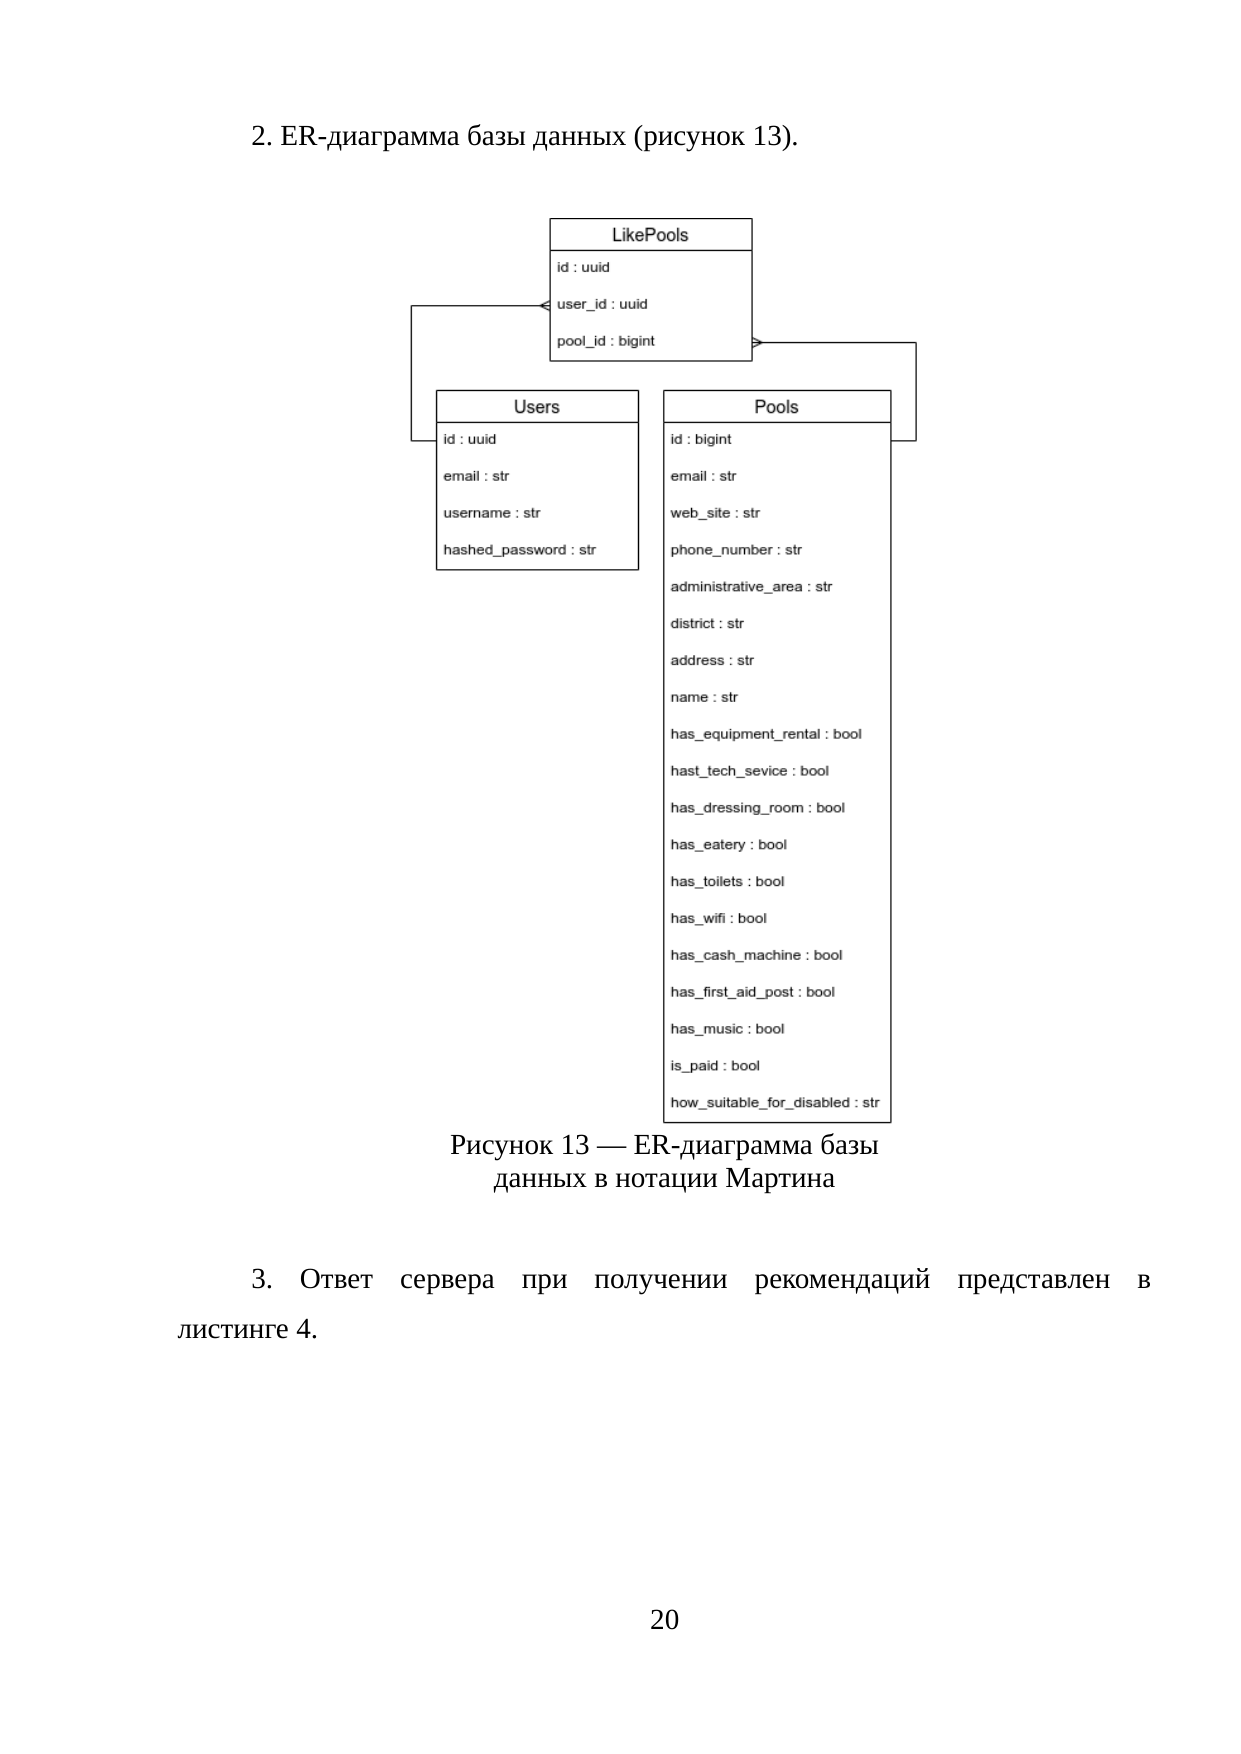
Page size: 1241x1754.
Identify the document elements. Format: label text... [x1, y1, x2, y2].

picture [402, 218, 927, 1127]
text 3. Ответ сервера при получении рекомендаций представлен в листинге 4. [177, 1261, 1152, 1345]
text 2. ER-диаграмма базы данных (рисунок 13). [177, 118, 1152, 152]
text Рисунок 13 — ER-диаграмма базы данных в нотации Мартина [402, 1127, 926, 1194]
